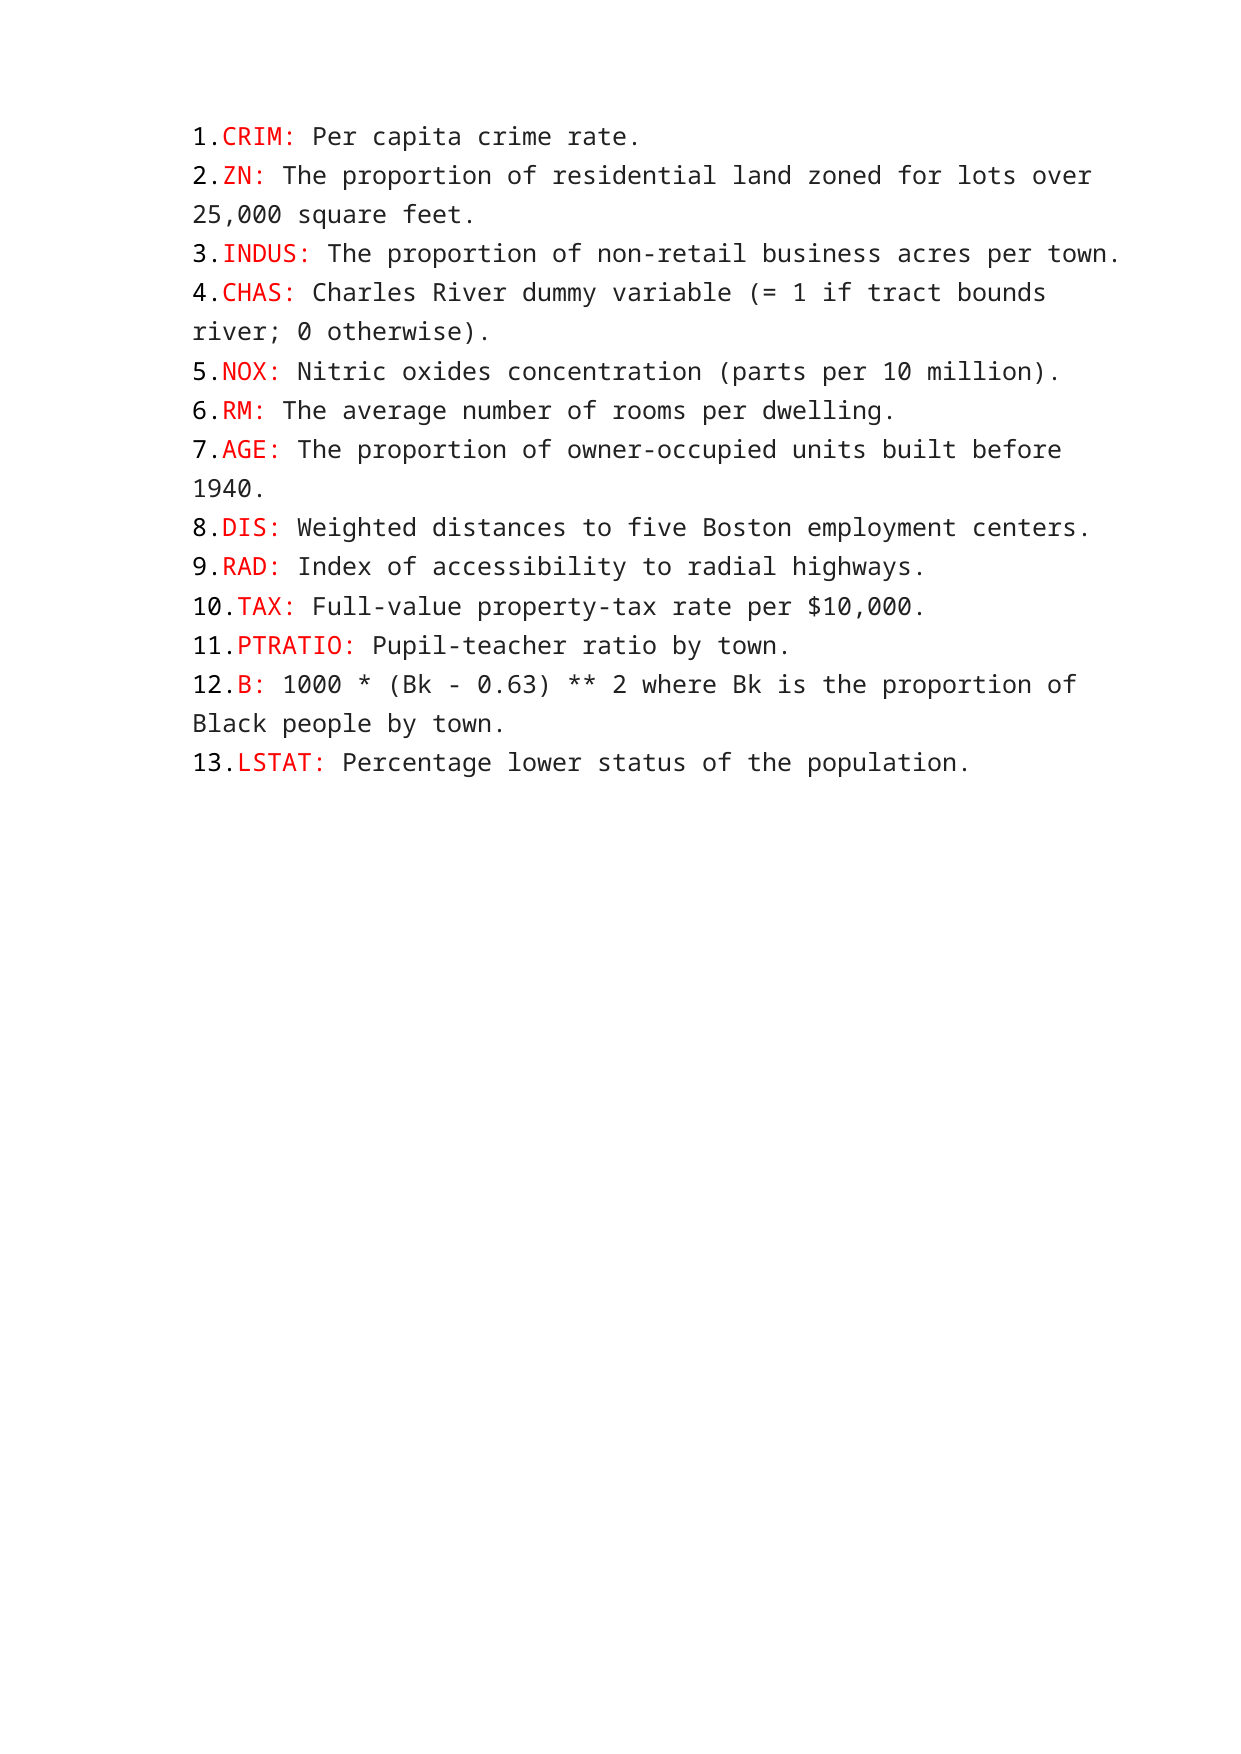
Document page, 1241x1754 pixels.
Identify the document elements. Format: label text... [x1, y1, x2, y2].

list RAD: Index of accessibility to radial highways. [118, 549, 1122, 583]
list TAX: Full-value property-tax rate per $10,000. [118, 588, 1122, 622]
list ZN: The proportion of residential land zoned for lots over 25,000 square feet. [118, 157, 1122, 231]
list INDUS: The proportion of non-retail business acres per town. [118, 236, 1122, 270]
list LSTAT: Percentage lower status of the population. [118, 745, 1122, 779]
list PTRATIO: Pupil-teacher ratio by town. [118, 627, 1122, 661]
list DIS: Weighted distances to five Boston employment centers. [118, 510, 1122, 544]
list B: 1000 * (Bk - 0.63) ** 2 where Bk is the proportion of Black people by town. [118, 666, 1122, 740]
list AGE: The proportion of owner-occupied units built before 1940. [118, 431, 1122, 505]
list CRIM: Per capita crime rate. [118, 118, 1122, 152]
list CHAS: Charles River dummy variable (= 1 if tract bounds river; 0 otherwise). [118, 275, 1122, 348]
list RM: The average number of rooms per dwelling. [118, 392, 1122, 426]
list NOX: Nitric oxides concentration (parts per 10 million). [118, 353, 1122, 387]
